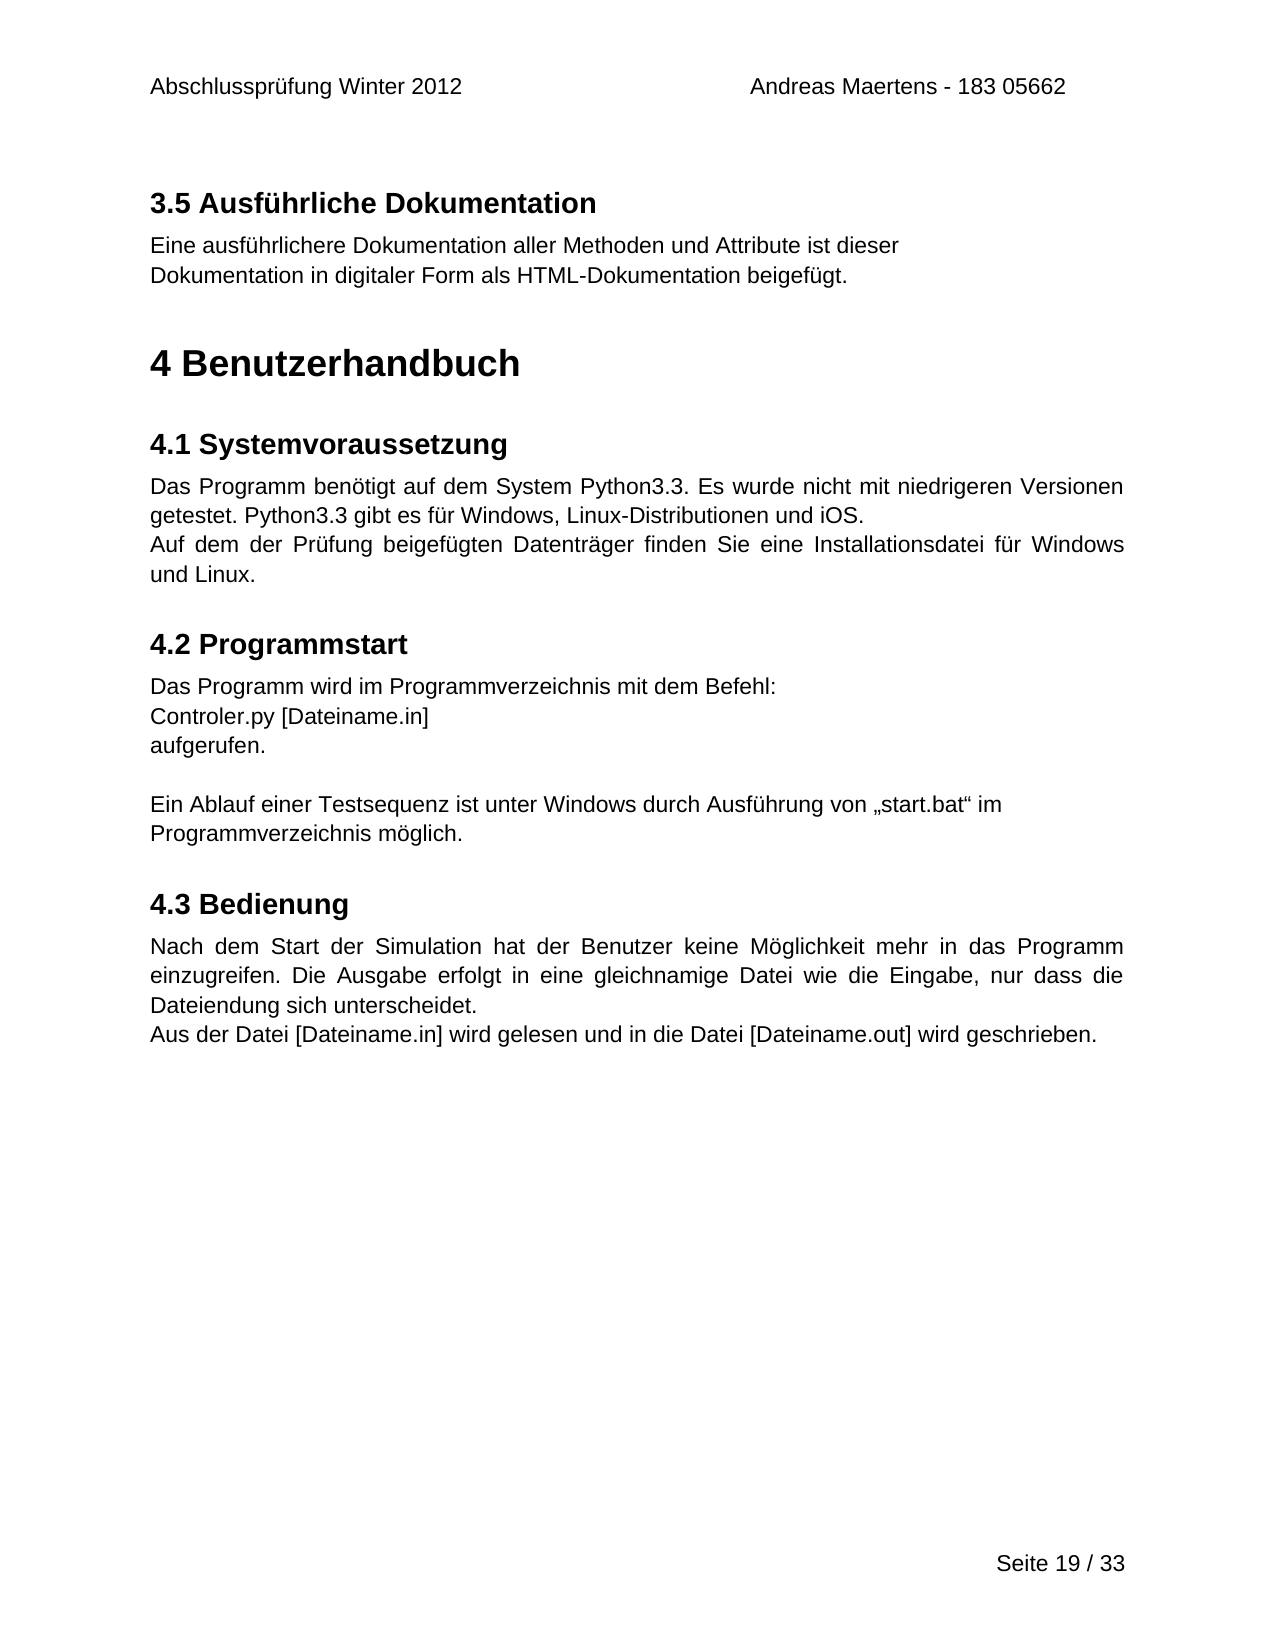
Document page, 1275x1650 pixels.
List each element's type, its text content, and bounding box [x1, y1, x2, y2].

text Nach dem Start der Simulation hat der Benutzer keine Möglichkeit mehr in das Programm einzugreifen. Die Ausgabe erfolgt in eine gleichnamige Datei wie die Eingabe, nur dass die Dateiendung sich unterscheidet. [150, 933, 1125, 1018]
text Auf dem der Prüfung beigefügten Datenträger finden Sie eine Installationsdatei für Windows und Linux. [150, 532, 1125, 587]
text Controler.py [Dateiname.in] [150, 703, 1125, 729]
subtitle Dokumentation in digitaler Form als HTML-Dokumentation beigefügt. [150, 263, 1125, 288]
text Das Programm benötigt auf dem System Python3.3. Es wurde nicht mit niedrigeren Versionen getestet. Python3.3 gibt es für Windows, Linux-Distributionen und iOS. [150, 473, 1125, 528]
subtitle 4.2 Programmstart [150, 628, 1125, 661]
text Aus der Datei [Dateiname.in] wird gelesen und in die Datei [Dateiname.out] wird geschrieben. [150, 1022, 1125, 1047]
text aufgerufen. [150, 733, 1125, 758]
subtitle Eine ausführlichere Dokumentation aller Methoden und Attribute ist dieser [150, 233, 1125, 259]
subtitle 4 Benutzerhandbuch [150, 342, 1125, 384]
subtitle 4.1 Systemvoraussetzung [150, 428, 1125, 460]
subtitle 4.3 Bedienung [150, 888, 1125, 920]
subtitle 3.5 Ausführliche Dokumentation [150, 187, 1125, 220]
text Ein Ablauf einer Testsequenz ist unter Windows durch Ausführung von „start.bat“ im Programmverzeichnis möglich. [150, 792, 1125, 847]
text Das Programm wird im Programmverzeichnis mit dem Befehl: [150, 674, 1125, 700]
